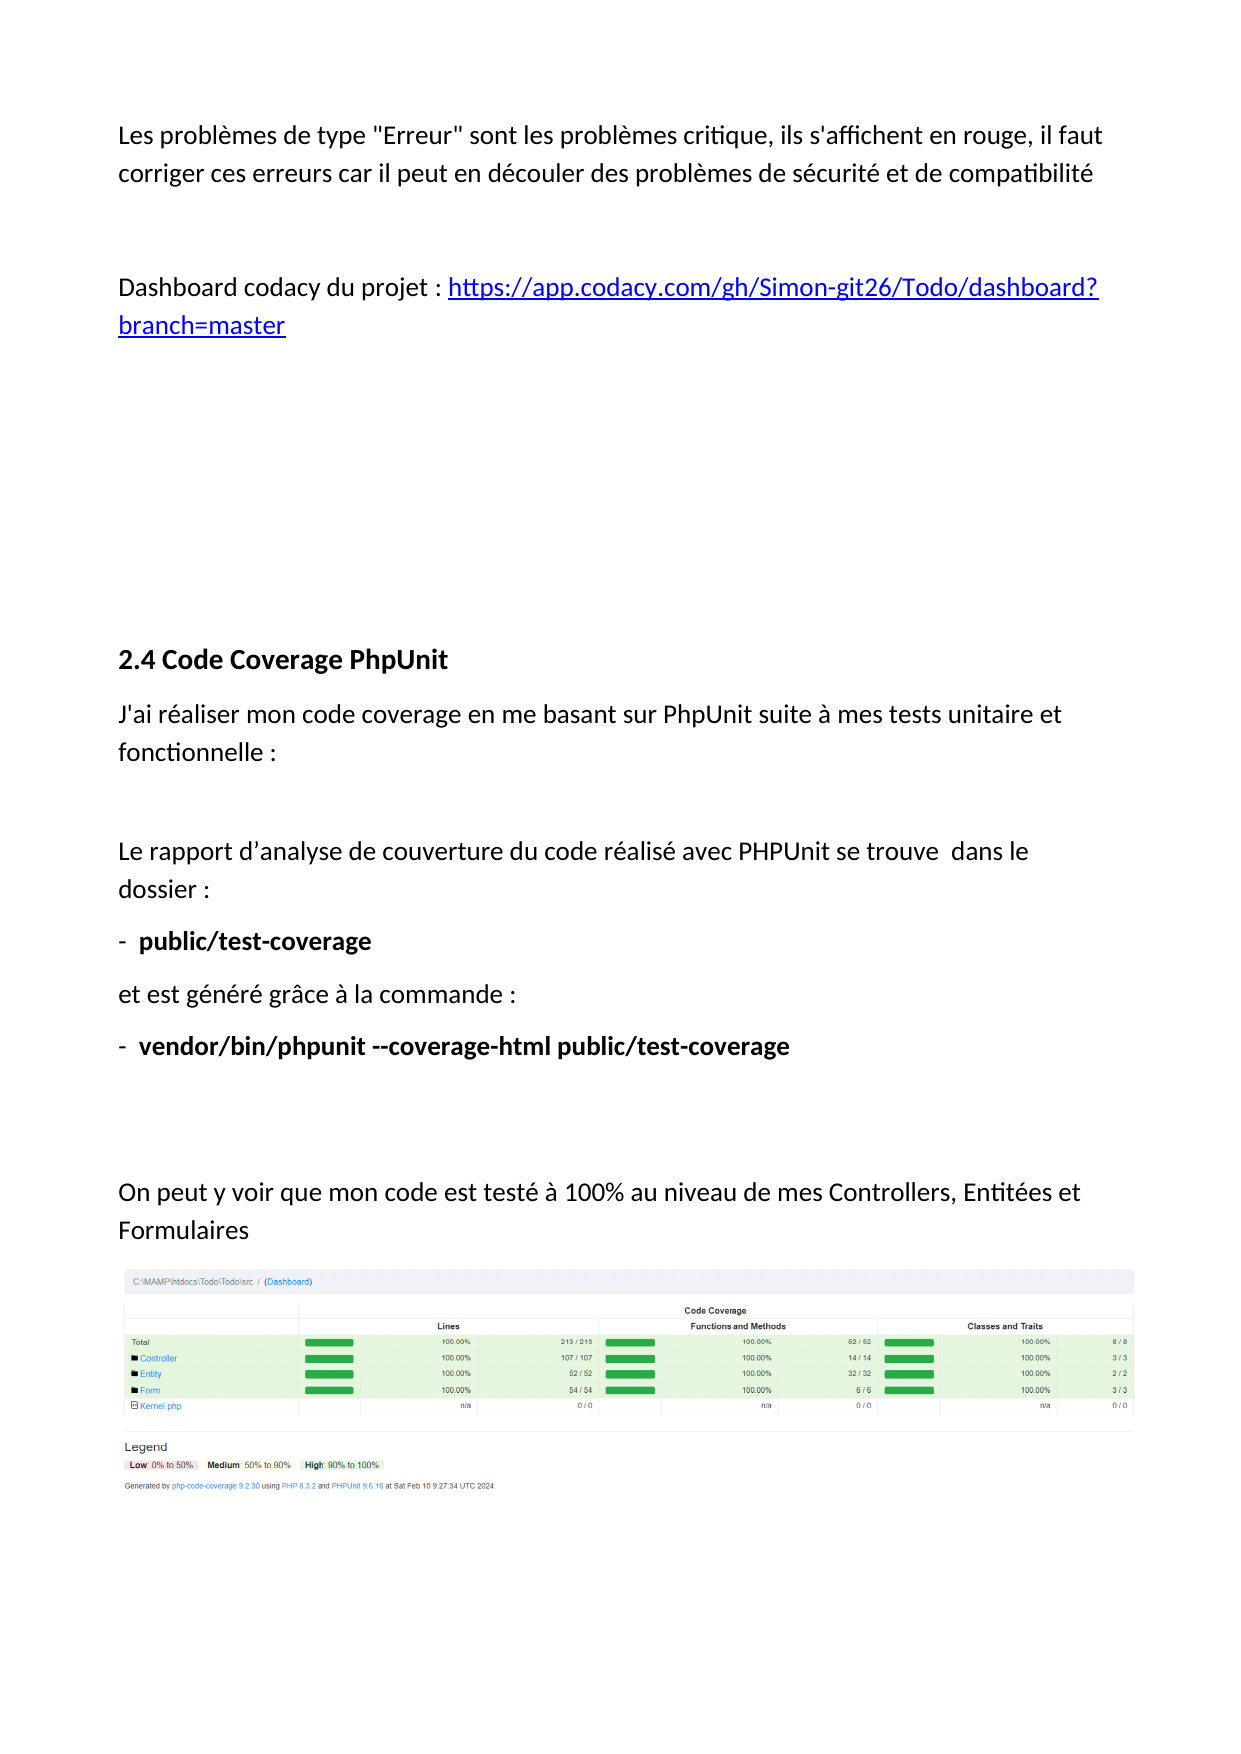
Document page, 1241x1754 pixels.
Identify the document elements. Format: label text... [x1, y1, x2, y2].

text Les problèmes de type "Erreur" sont les problèmes critique, ils s'affichent en rouge, il faut corriger ces erreurs car il peut en découler des problèmes de sécurité et de compatibilité [118, 118, 1122, 189]
text J'ai réaliser mon code coverage en me basant sur PhpUnit suite à mes tests unitaire et fonctionnelle : [118, 697, 1122, 768]
text et est généré grâce à la commande : [118, 977, 1122, 1010]
text - vendor/bin/phpunit --coverage-html public/test-coverage [118, 1029, 1122, 1062]
text On peut y voir que mon code est testé à 100% au niveau de mes Controllers, Entitées et Formulaires [118, 1175, 1122, 1246]
text - public/test-coverage [118, 924, 1122, 957]
text 2.4 Code Coverage PhpUnit [118, 641, 1122, 677]
text Dashboard codacy du projet : https://app.codacy.com/gh/Simon-git26/Todo/dashboard?branch=master [118, 270, 1122, 341]
text Le rapport d’analyse de couverture du code réalisé avec PHPUnit se trouve dans le dossier : [118, 834, 1122, 905]
